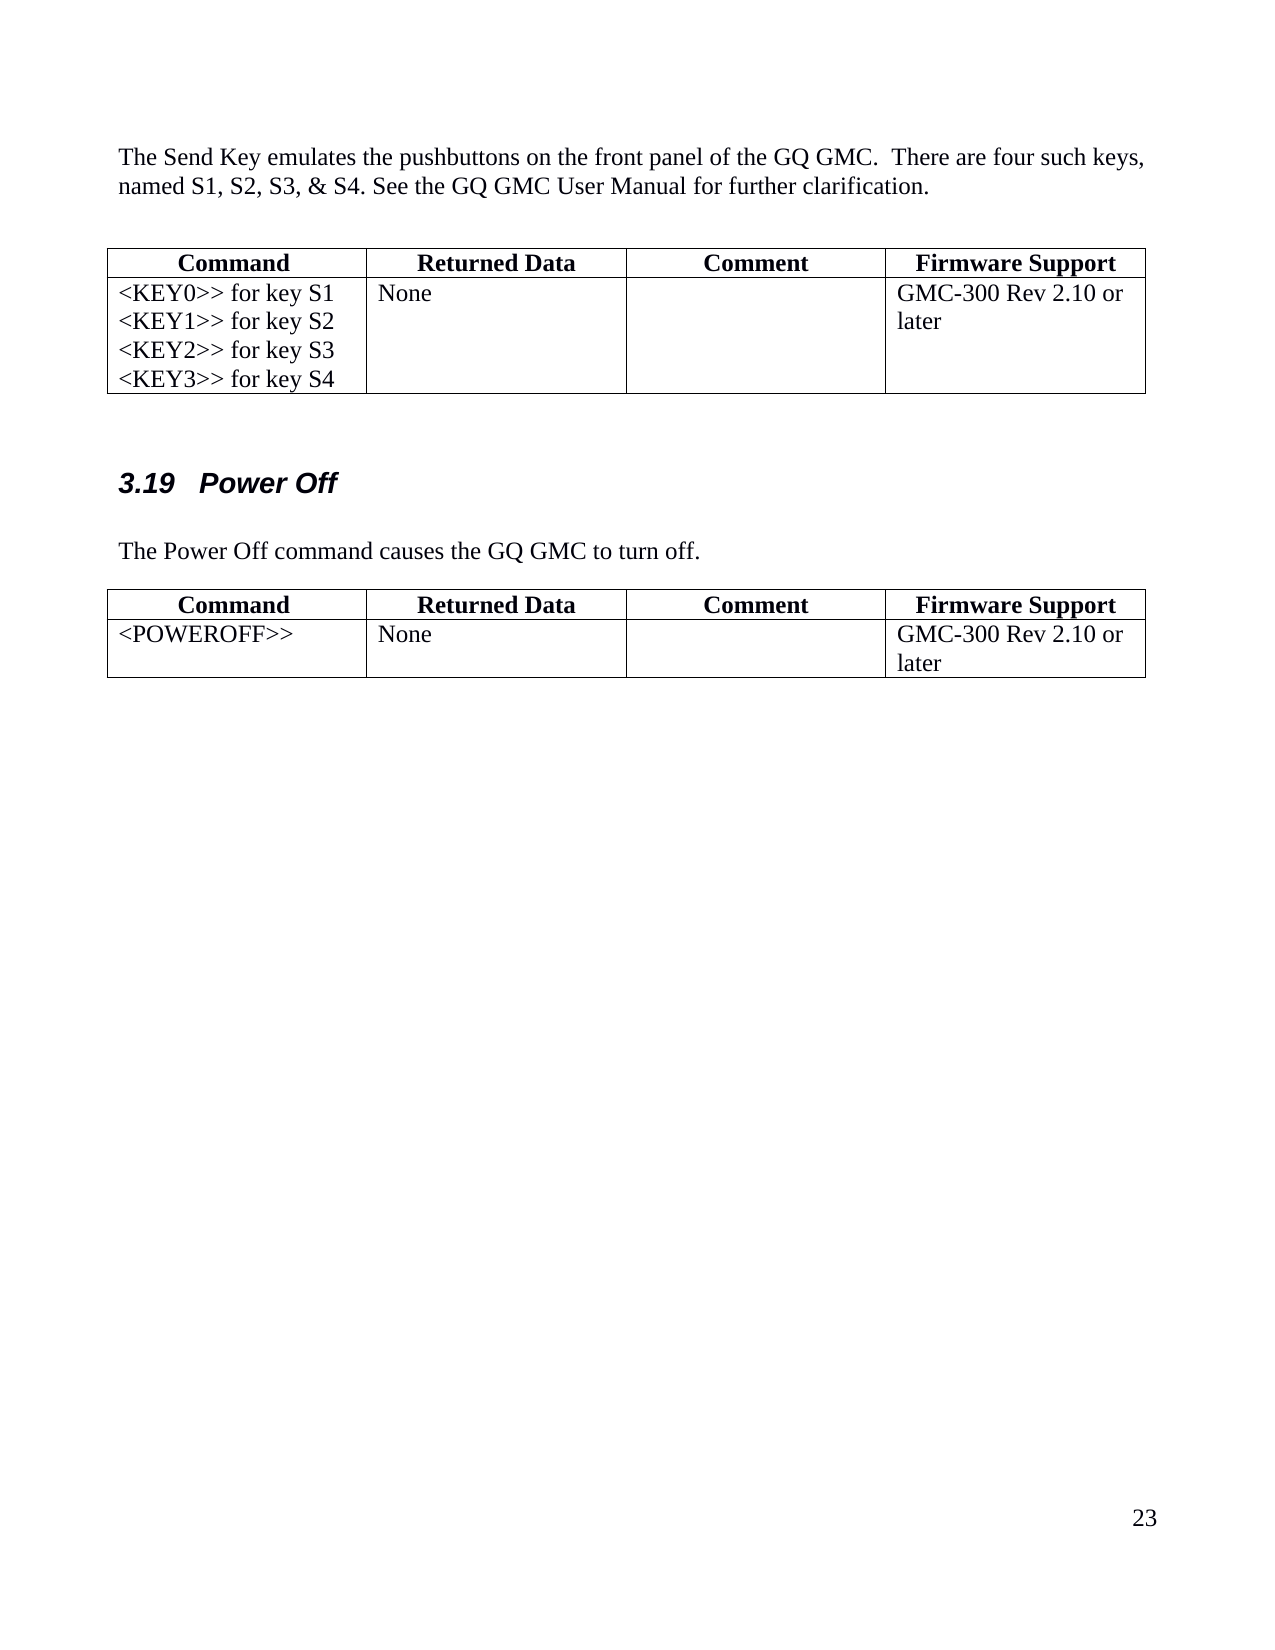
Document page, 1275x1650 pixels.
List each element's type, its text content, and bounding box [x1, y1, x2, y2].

text The Send Key emulates the pushbuttons on the front panel of the GQ GMC. There are four such keys, named S1, S2, S3, & S4. See the GQ GMC User Manual for further clarification. [118, 142, 1157, 200]
table_header Comment [627, 249, 885, 277]
table_header Firmware Support [886, 249, 1145, 277]
table_header Returned Data [367, 249, 626, 277]
table_cell <KEY0>> for key S1 <KEY1>> for key S2 <KEY2>> for key S3 <KEY3>> for key S4 [108, 278, 366, 393]
table_cell [627, 278, 885, 393]
table_header Command [108, 590, 366, 618]
table_header Comment [627, 590, 885, 618]
table_cell GMC-300 Rev 2.10 or later [886, 620, 1145, 676]
table_cell None [367, 620, 626, 676]
table_cell <POWEROFF>> [108, 620, 366, 676]
text The Power Off command causes the GQ GMC to turn off. [118, 536, 1157, 565]
table_cell [627, 620, 885, 676]
table_header Firmware Support [886, 590, 1145, 618]
table_cell GMC-300 Rev 2.10 or later [886, 278, 1145, 393]
table_header Command [108, 249, 366, 277]
table_cell None [367, 278, 626, 393]
table_header Returned Data [367, 590, 626, 618]
subtitle 3.19 Power Off [118, 466, 1157, 500]
